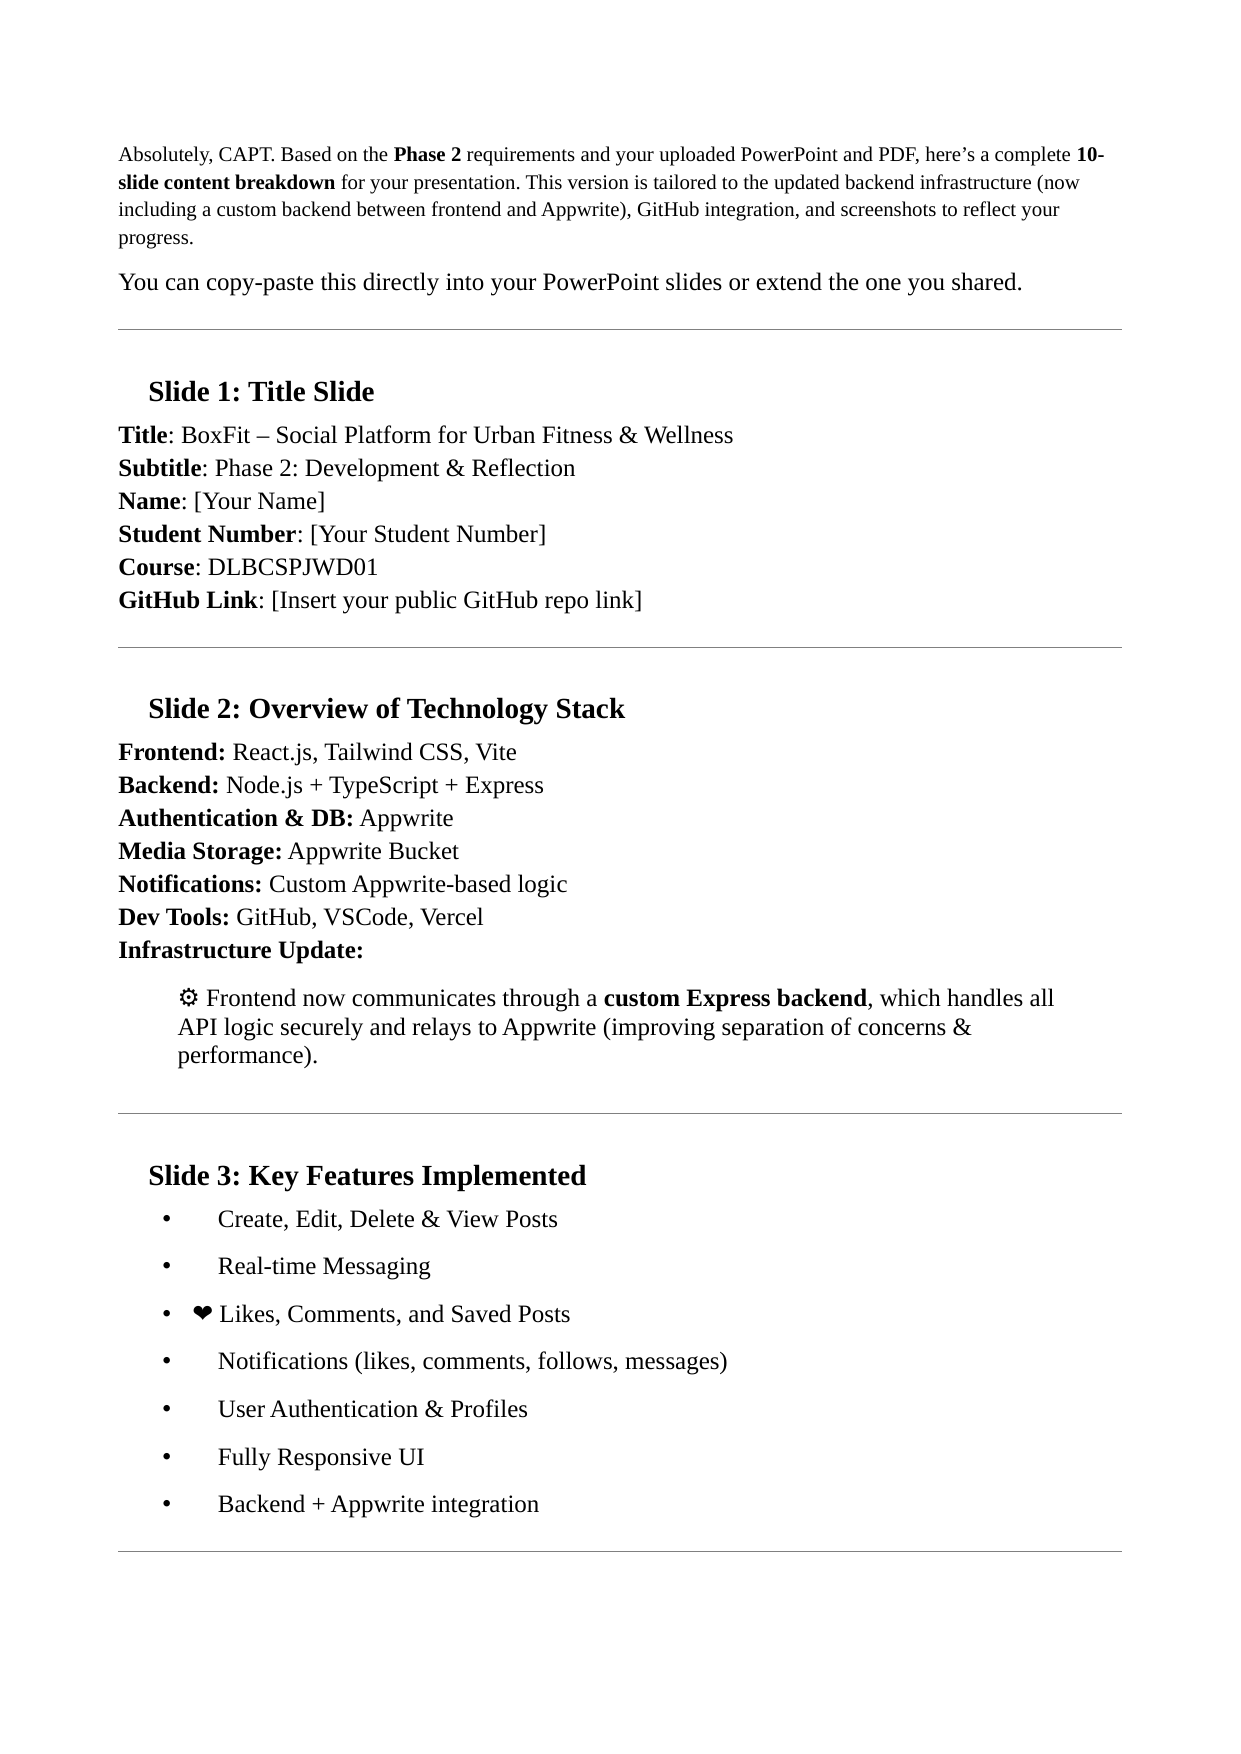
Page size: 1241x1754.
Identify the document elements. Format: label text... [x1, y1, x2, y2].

text Absolutely, CAPT. Based on the Phase 2 requirements and your uploaded PowerPoint and PDF, here’s a complete 10-slide content breakdown for your presentation. This version is tailored to the updated backend infrastructure (now including a custom backend between frontend and Appwrite), GitHub integration, and screenshots to reflect your progress. [118, 142, 1122, 249]
list 🚀 Create, Edit, Delete & View Posts [162, 1204, 1122, 1232]
list 🔐 Backend + Appwrite integration [162, 1489, 1122, 1518]
text You can copy-paste this directly into your PowerPoint slides or extend the one you shared. [118, 267, 1122, 296]
subtitle ✅ Slide 1: Title Slide [118, 374, 1122, 407]
list ❤️ Likes, Comments, and Saved Posts [162, 1299, 1122, 1328]
text Title: BoxFit – Social Platform for Urban Fitness & Wellness Subtitle: Phase 2: Development & Reflection Name: [Your Name] Student Number: [Your Student Number] Course: DLBCSPJWD01 GitHub Link: [Insert your public GitHub repo link] [118, 420, 1122, 613]
list 📱 Fully Responsive UI [162, 1442, 1122, 1470]
list 👤 User Authentication & Profiles [162, 1394, 1122, 1423]
subtitle ✅ Slide 3: Key Features Implemented [118, 1158, 1122, 1191]
subtitle ✅ Slide 2: Overview of Technology Stack [118, 691, 1122, 725]
text Frontend: React.js, Tailwind CSS, Vite Backend: Node.js + TypeScript + Express Authentication & DB: Appwrite Media Storage: Appwrite Bucket Notifications: Custom Appwrite-based logic Dev Tools: GitHub, VSCode, Vercel Infrastructure Update: [118, 737, 1122, 964]
list 🔔 Notifications (likes, comments, follows, messages) [162, 1346, 1122, 1375]
text ⚙️ Frontend now communicates through a custom Express backend, which handles all API logic securely and relays to Appwrite (improving separation of concerns & performance). [177, 983, 1063, 1069]
list 💬 Real-time Messaging [162, 1251, 1122, 1280]
